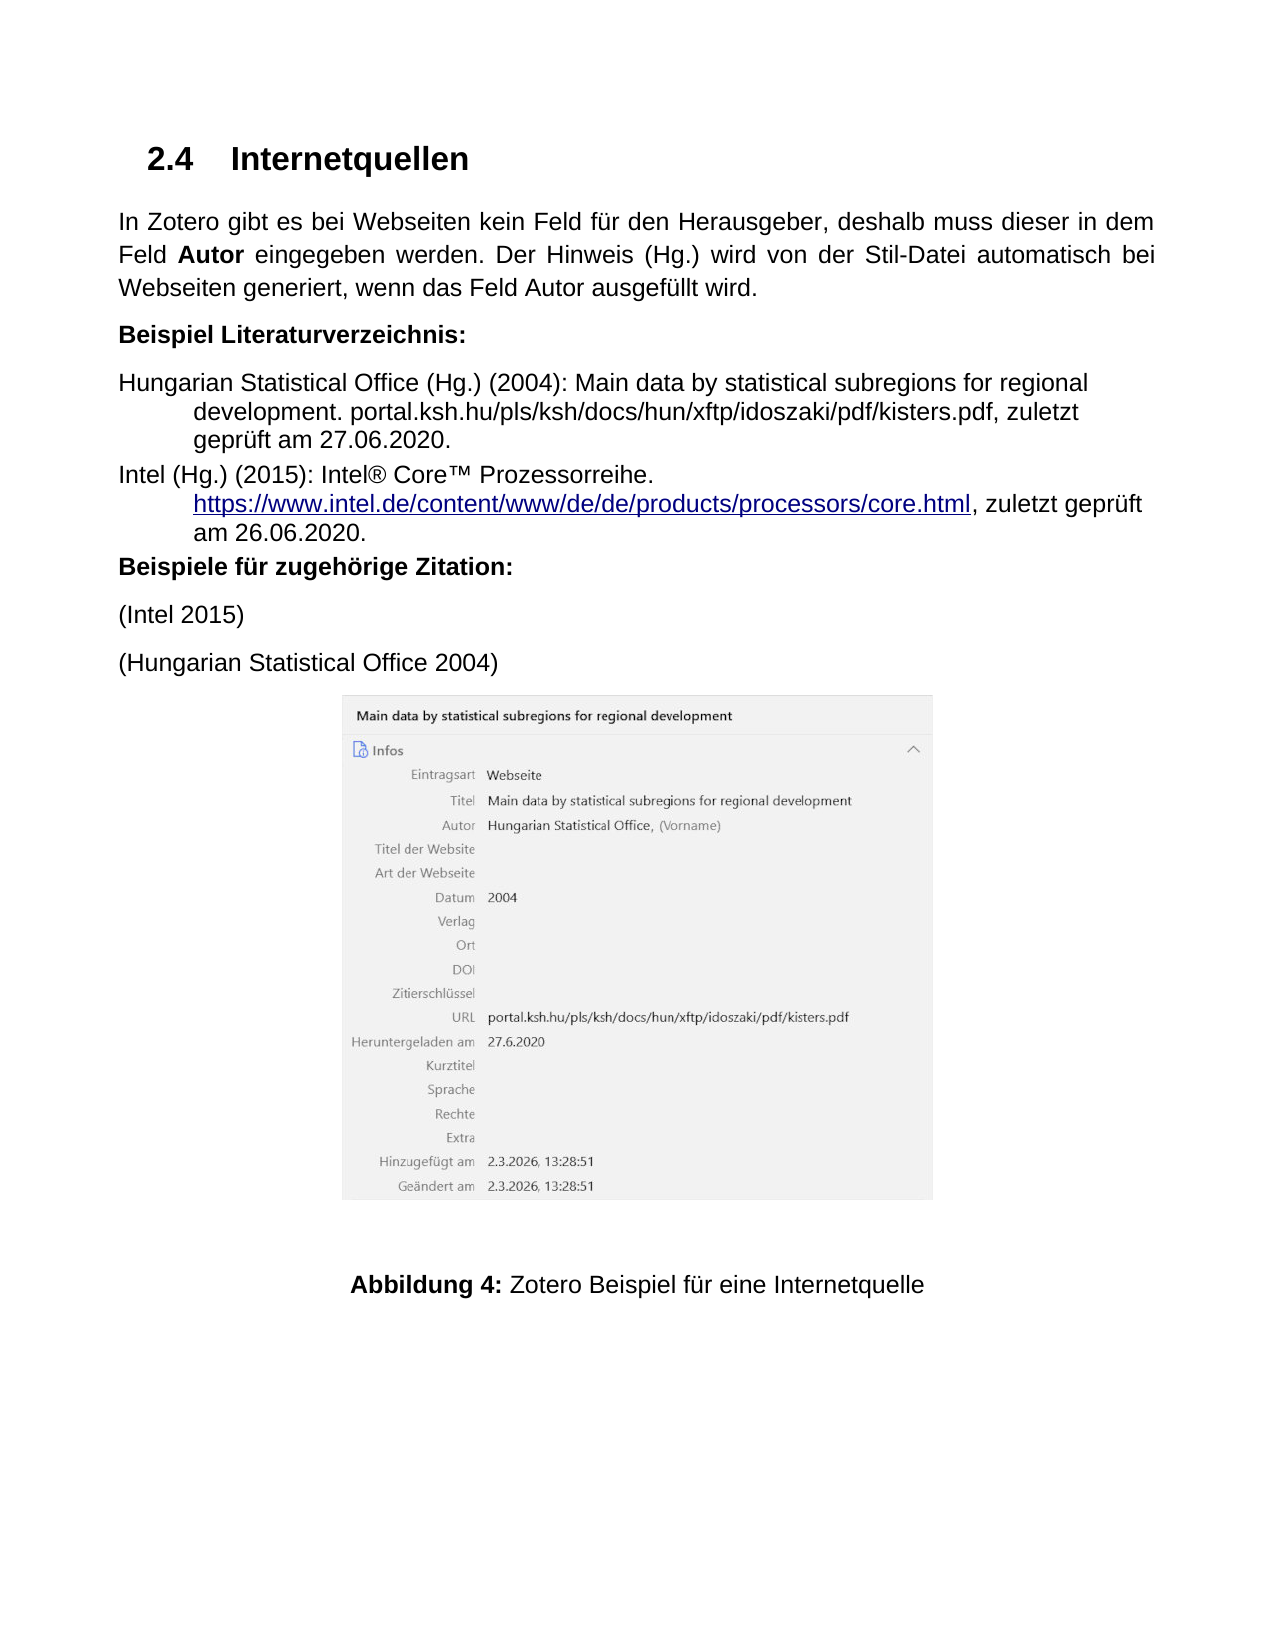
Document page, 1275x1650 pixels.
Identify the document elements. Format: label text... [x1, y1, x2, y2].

text Intel (Hg.) (2015): Intel® Core™ Prozessorreihe. https://www.intel.de/content/www/de/de/products/processors/core.html, zuletzt geprüft am 26.06.2020. [118, 460, 1157, 546]
text (Intel 2015) [118, 600, 1157, 629]
text (Hungarian Statistical Office 2004) [118, 647, 1157, 676]
text Beispiele für zugehörige Zitation: [118, 552, 1157, 581]
text Abbildung 4: Zotero Beispiel für eine Internetquelle [118, 1270, 1157, 1299]
picture [342, 695, 933, 1200]
text In Zotero gibt es bei Webseiten kein Feld für den Herausgeber, deshalb muss dieser in dem Feld Autor eingegeben werden. Der Hinweis (Hg.) wird von der Stil-Datei automatisch bei Webseiten generiert, wenn das Feld Autor ausgefüllt wird. [118, 207, 1157, 301]
text Beispiel Literaturverzeichnis: [118, 320, 1157, 349]
text Hungarian Statistical Office (Hg.) (2004): Main data by statistical subregions for regional development. portal.ksh.hu/pls/ksh/docs/hun/xftp/idoszaki/pdf/kisters.pdf, zuletzt geprüft am 27.06.2020. [118, 368, 1157, 454]
subtitle Internetquellen [193, 139, 1157, 177]
